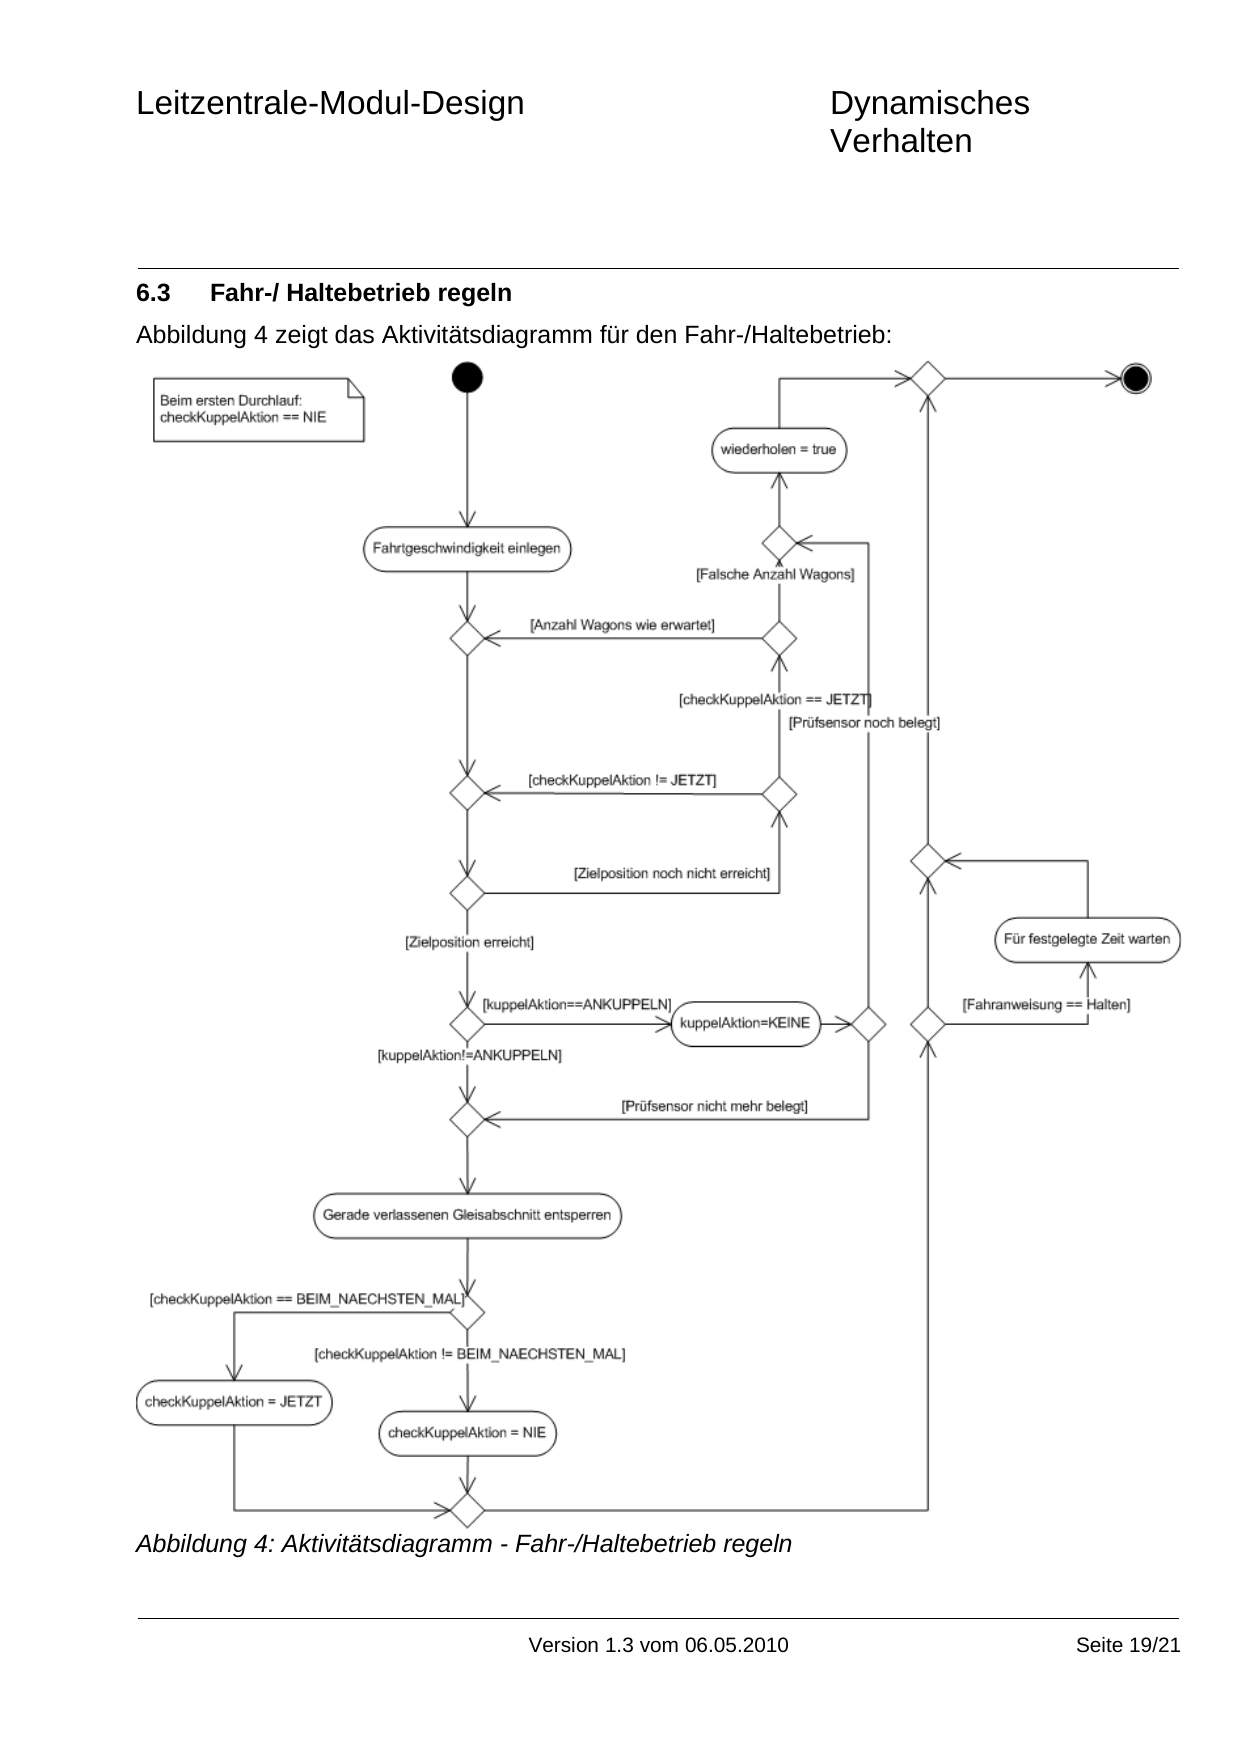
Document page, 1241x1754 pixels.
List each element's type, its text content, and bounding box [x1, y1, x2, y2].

subtitle Fahr-/ Haltebetrieb regeln [136, 289, 1181, 307]
text Abbildung 4 zeigt das Aktivitätsdiagramm für den Fahr-/Haltebetrieb: [136, 319, 1181, 348]
text Abbildung 4: Aktivitätsdiagramm - Fahr-/Haltebetrieb regeln [136, 1529, 1181, 1558]
picture [135, 360, 1182, 1529]
